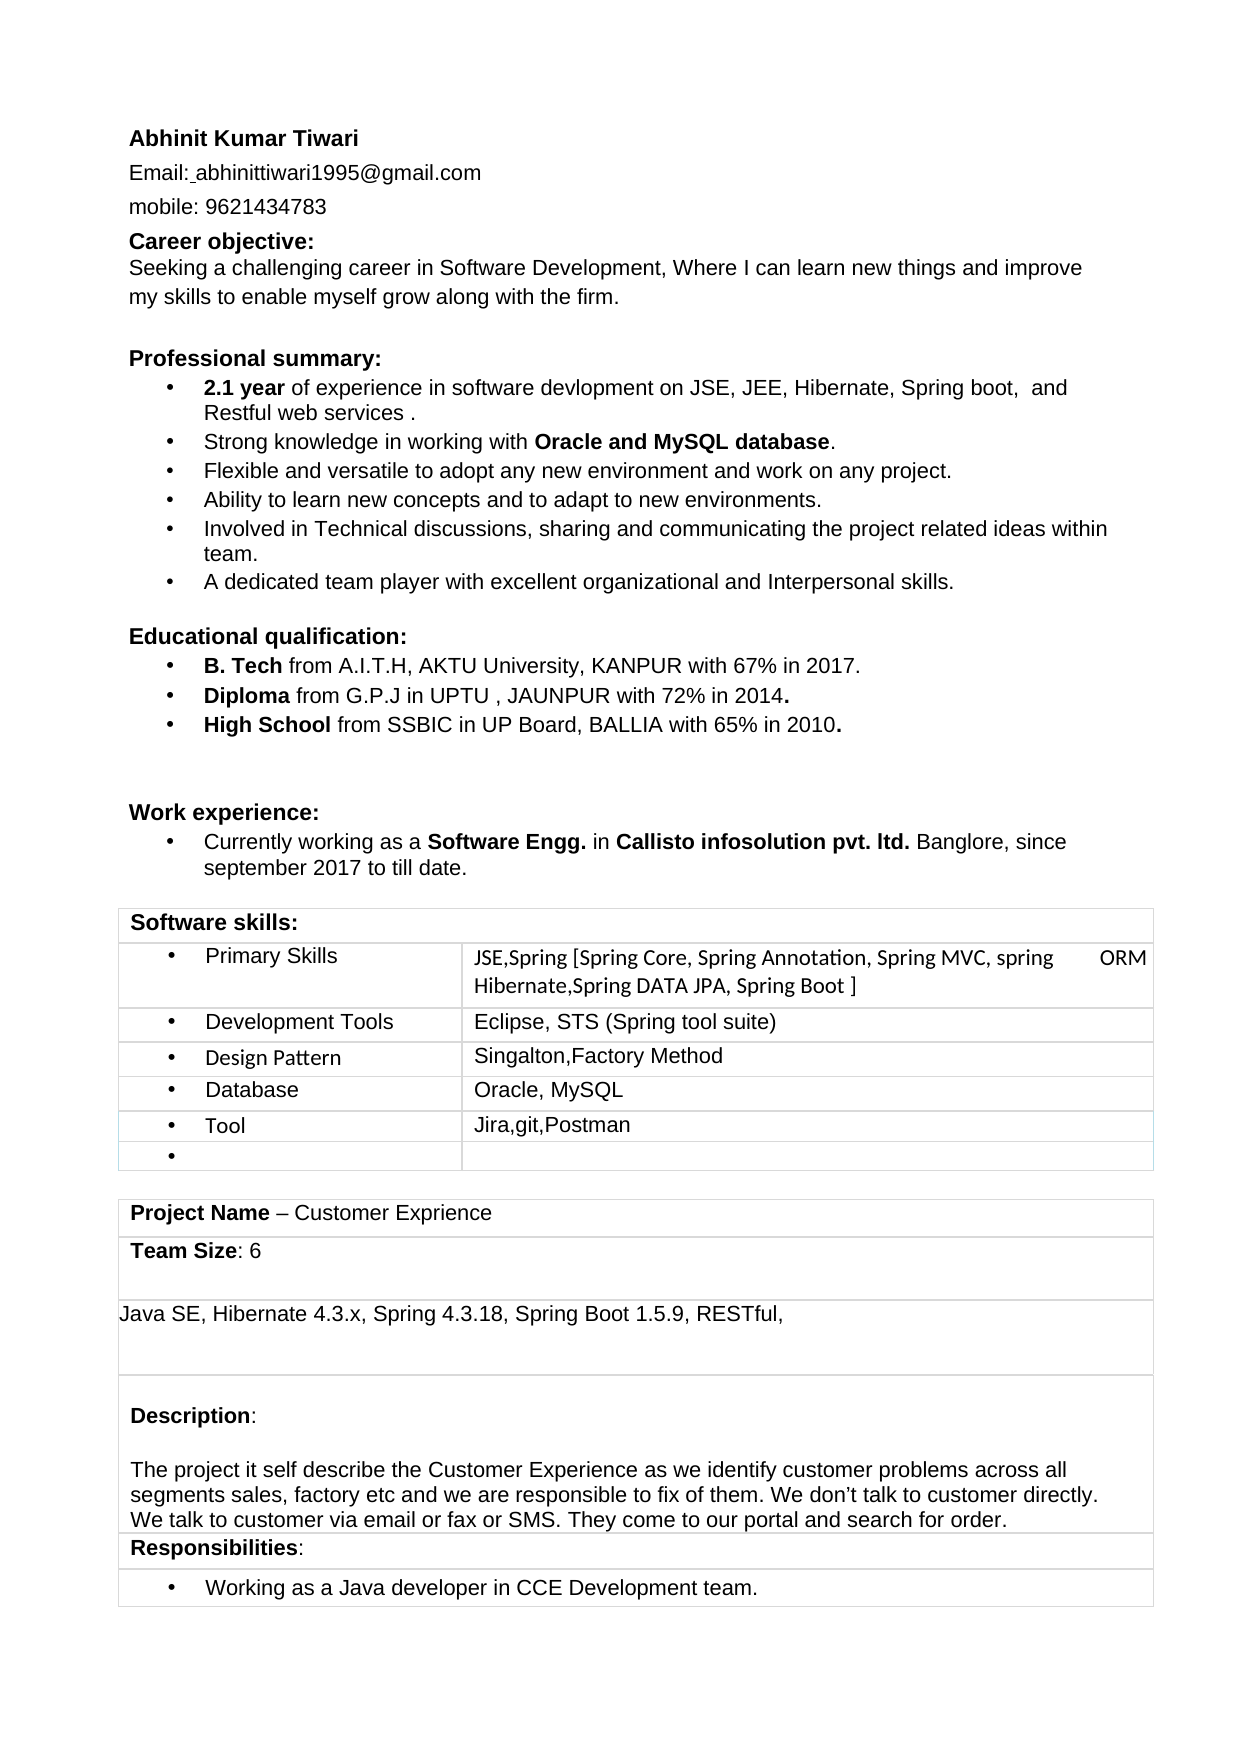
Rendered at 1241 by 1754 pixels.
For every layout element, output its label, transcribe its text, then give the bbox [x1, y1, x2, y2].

table_cell [119, 1142, 461, 1170]
table_cell JSE,Spring [Spring Core, Spring Annotation, Spring MVC, spring ORM Hibernate,Spring DATA JPA, Spring Boot ] [463, 944, 1153, 1007]
text Work experience: [128, 798, 1122, 825]
table_cell Team Size: 6 [119, 1238, 1153, 1299]
table_header Software skills: [119, 909, 1153, 942]
table_cell Singalton,Factory Method [463, 1043, 1153, 1076]
table_cell Eclipse, STS (Spring tool suite) [463, 1009, 1153, 1041]
list Flexible and versatile to adopt any new environment and work on any project. [166, 458, 1122, 483]
list 2.1 year of experience in software devlopment on JSE, JEE, Hibernate, Spring boot, and Restful web services . [166, 375, 1122, 425]
table_cell Oracle, MySQL [463, 1077, 1153, 1110]
table_header Project Name – Customer Exprience [119, 1200, 1153, 1236]
text Seeking a challenging career in Software Development, Where I can learn new things and improve my skills to enable myself grow along with the firm. [128, 255, 1101, 309]
table_cell Description: The project it self describe the Customer Experience as we identify customer problems across all segments sales, factory etc and we are responsible to fix of them. We don’t talk to customer directly. We talk to customer via email or fax or SMS. They come to our portal and search for order. [119, 1376, 1153, 1532]
table_cell Tool [119, 1112, 461, 1141]
list A dedicated team player with excellent organizational and Interpersonal skills. [166, 569, 1122, 594]
text Email: abhinittiwari1995@gmail.com [128, 160, 1122, 185]
table_cell Database [119, 1077, 461, 1110]
list B. Tech from A.I.T.H, AKTU University, KANPUR with 67% in 2017. [166, 653, 1083, 678]
list High School from SSBIC in UP Board, BALLIA with 65% in 2010. [166, 712, 1083, 738]
table_cell [463, 1142, 1153, 1170]
table_cell Working as a Java developer in CCE Development team. [119, 1570, 1153, 1606]
list Diploma from G.P.J in UPTU , JAUNPUR with 72% in 2014. [166, 683, 1083, 708]
table_cell Development Tools [119, 1009, 461, 1041]
list Ability to learn new concepts and to adapt to new environments. [166, 487, 1122, 512]
text Professional summary: [128, 345, 1122, 371]
text Career objective: [128, 228, 1122, 255]
table_cell Jira,git,Postman [463, 1112, 1153, 1141]
text Educational qualification: [128, 623, 1122, 649]
text mobile: 9621434783 [128, 194, 1122, 219]
table_cell Java SE, Hibernate 4.3.x, Spring 4.3.18, Spring Boot 1.5.9, RESTful, [119, 1301, 1153, 1374]
list Involved in Technical discussions, sharing and communicating the project related ideas within team. [166, 515, 1122, 566]
table_cell Design Pattern [119, 1043, 461, 1076]
text Abhinit Kumar Tiwari [128, 125, 1122, 151]
table_cell Primary Skills [119, 944, 461, 1007]
table_cell Responsibilities: [119, 1534, 1153, 1568]
list Strong knowledge in working with Oracle and MySQL database. [166, 429, 1122, 454]
list Currently working as a Software Engg. in Callisto infosolution pvt. ltd. Banglore, since september 2017 to till date. [166, 829, 1083, 879]
